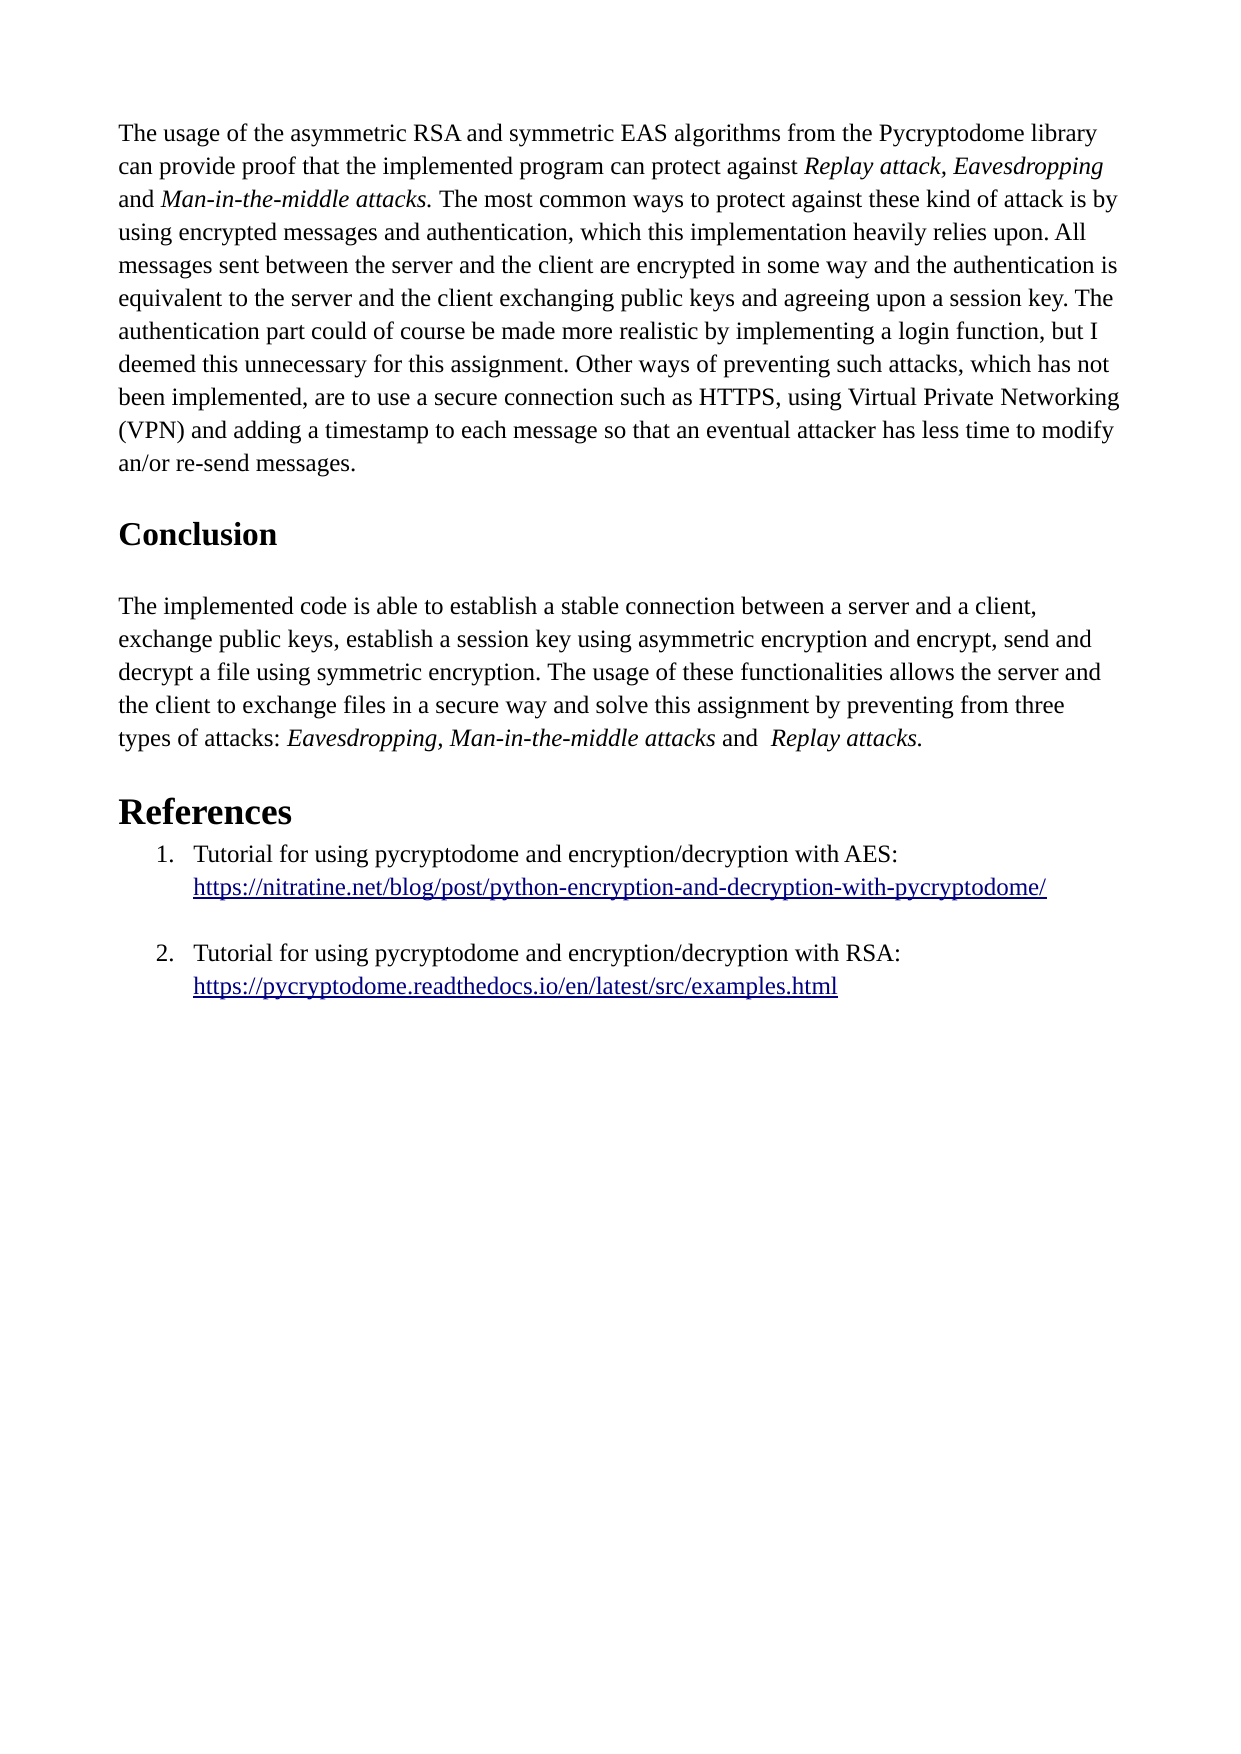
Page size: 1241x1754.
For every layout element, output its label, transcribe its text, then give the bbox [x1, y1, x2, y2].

list https://nitratine.net/blog/post/python-encryption-and-decryption-with-pycryptodome/ [156, 872, 1122, 901]
list Tutorial for using pycryptodome and encryption/decryption with RSA: [156, 938, 1122, 967]
text References [118, 789, 1122, 833]
text Conclusion [118, 514, 1122, 553]
list Tutorial for using pycryptodome and encryption/decryption with AES: [156, 839, 1122, 868]
text The usage of the asymmetric RSA and symmetric EAS algorithms from the Pycryptodome library can provide proof that the implemented program can protect against Replay attack, Eavesdropping and Man-in-the-middle attacks. The most common ways to protect against these kind of attack is by using encrypted messages and authentication, which this implementation heavily relies upon. All messages sent between the server and the client are encrypted in some way and the authentication is equivalent to the server and the client exchanging public keys and agreeing upon a session key. The authentication part could of course be made more realistic by implementing a login function, but I deemed this unnecessary for this assignment. Other ways of preventing such attacks, which has not been implemented, are to use a secure connection such as HTTPS, using Virtual Private Networking (VPN) and adding a timestamp to each message so that an eventual attacker has less time to modify an/or re-send messages. [118, 118, 1122, 477]
list https://pycryptodome.readthedocs.io/en/latest/src/examples.html [156, 971, 1122, 1000]
text The implemented code is able to establish a stable connection between a server and a client, exchange public keys, establish a session key using asymmetric encryption and encrypt, send and decrypt a file using symmetric encryption. The usage of these functionalities allows the server and the client to exchange files in a secure way and solve this assignment by preventing from three types of attacks: Eavesdropping, Man-in-the-middle attacks and Replay attacks. [118, 591, 1122, 752]
